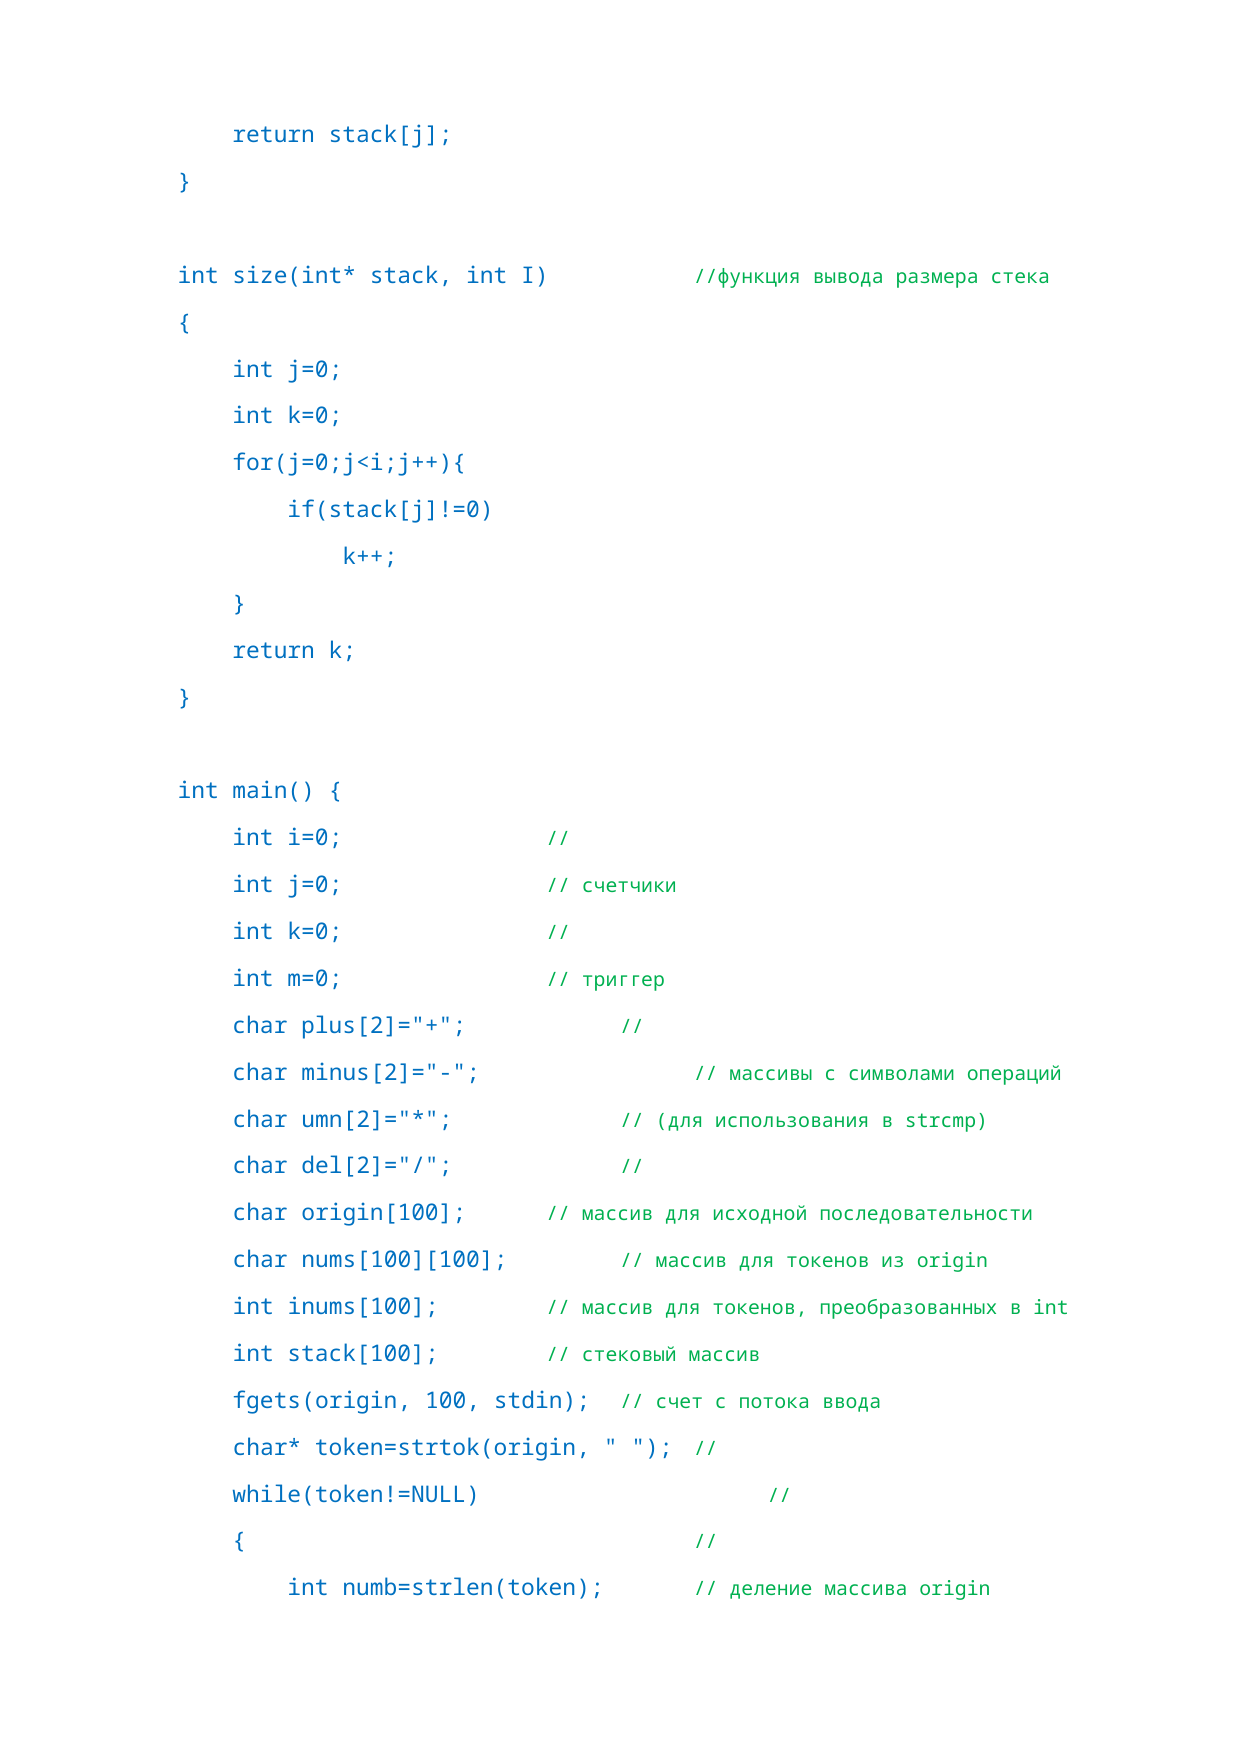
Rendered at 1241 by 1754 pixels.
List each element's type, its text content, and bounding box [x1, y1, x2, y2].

text char nums[100][100]; // массив для токенов из origin [177, 1243, 1152, 1274]
text int j=0; [177, 352, 1152, 384]
text } [177, 681, 1152, 712]
text k++; [177, 540, 1152, 571]
text if(stack[j]!=0) [177, 493, 1152, 524]
text int k=0; [177, 399, 1152, 431]
text char* token=strtok(origin, " "); // [177, 1431, 1152, 1462]
text while(token!=NULL) // [177, 1477, 1152, 1509]
text int j=0; // счетчики [177, 868, 1152, 899]
text { // [177, 1524, 1152, 1556]
text for(j=0;j<i;j++){ [177, 446, 1152, 477]
text char del[2]="/"; // [177, 1149, 1152, 1181]
text int m=0; // триггер [177, 962, 1152, 993]
text int stack[100]; // стековый массив [177, 1337, 1152, 1368]
text { [177, 306, 1152, 337]
text return stack[j]; [177, 118, 1152, 149]
text char minus[2]="-"; // массивы с символами операций [177, 1056, 1152, 1087]
text int k=0; // [177, 915, 1152, 946]
text int size(int* stack, int I) //функция вывода размера стека [177, 259, 1152, 290]
text return k; [177, 634, 1152, 665]
text int i=0; // [177, 821, 1152, 852]
text int numb=strlen(token); // деление массива origin [177, 1571, 1152, 1602]
text int main() { [177, 774, 1152, 806]
text } [177, 587, 1152, 618]
text } [177, 165, 1152, 196]
text int inums[100]; // массив для токенов, преобразованных в int [177, 1290, 1152, 1321]
text fgets(origin, 100, stdin); // счет с потока ввода [177, 1384, 1152, 1415]
text char origin[100]; // массив для исходной последовательности [177, 1196, 1152, 1227]
text char umn[2]="*"; // (для использования в strcmp) [177, 1102, 1152, 1134]
text char plus[2]="+"; // [177, 1009, 1152, 1040]
